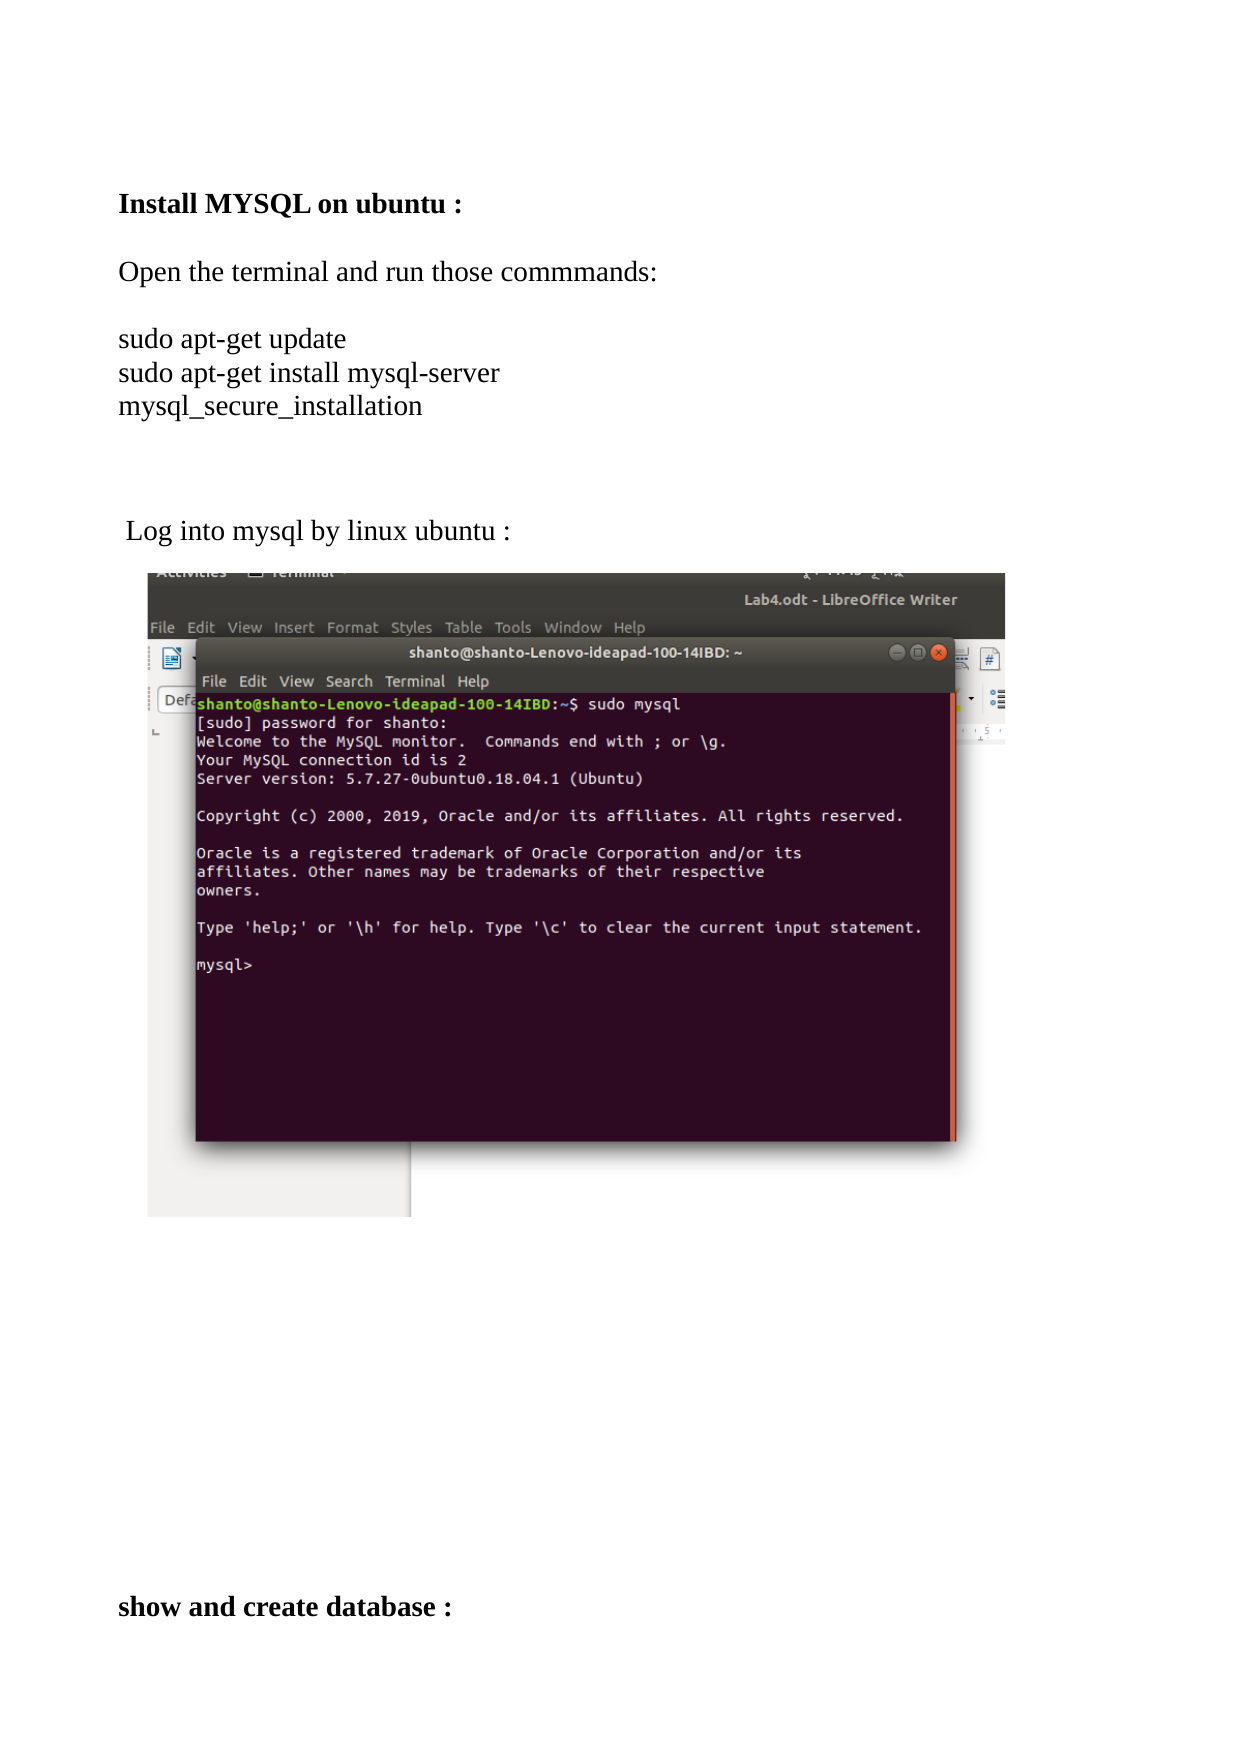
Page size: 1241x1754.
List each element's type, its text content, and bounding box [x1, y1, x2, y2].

text mysql_secure_installation [118, 388, 1063, 422]
text Open the terminal and run those commmands: [118, 254, 1122, 288]
text sudo apt-get update [118, 321, 1122, 355]
text show and create database : [118, 1589, 1122, 1622]
text Log into mysql by linux ubuntu : [118, 513, 1063, 547]
text sudo apt-get install mysql-server [118, 355, 1122, 388]
text Install MYSQL on ubuntu : [118, 186, 1122, 220]
